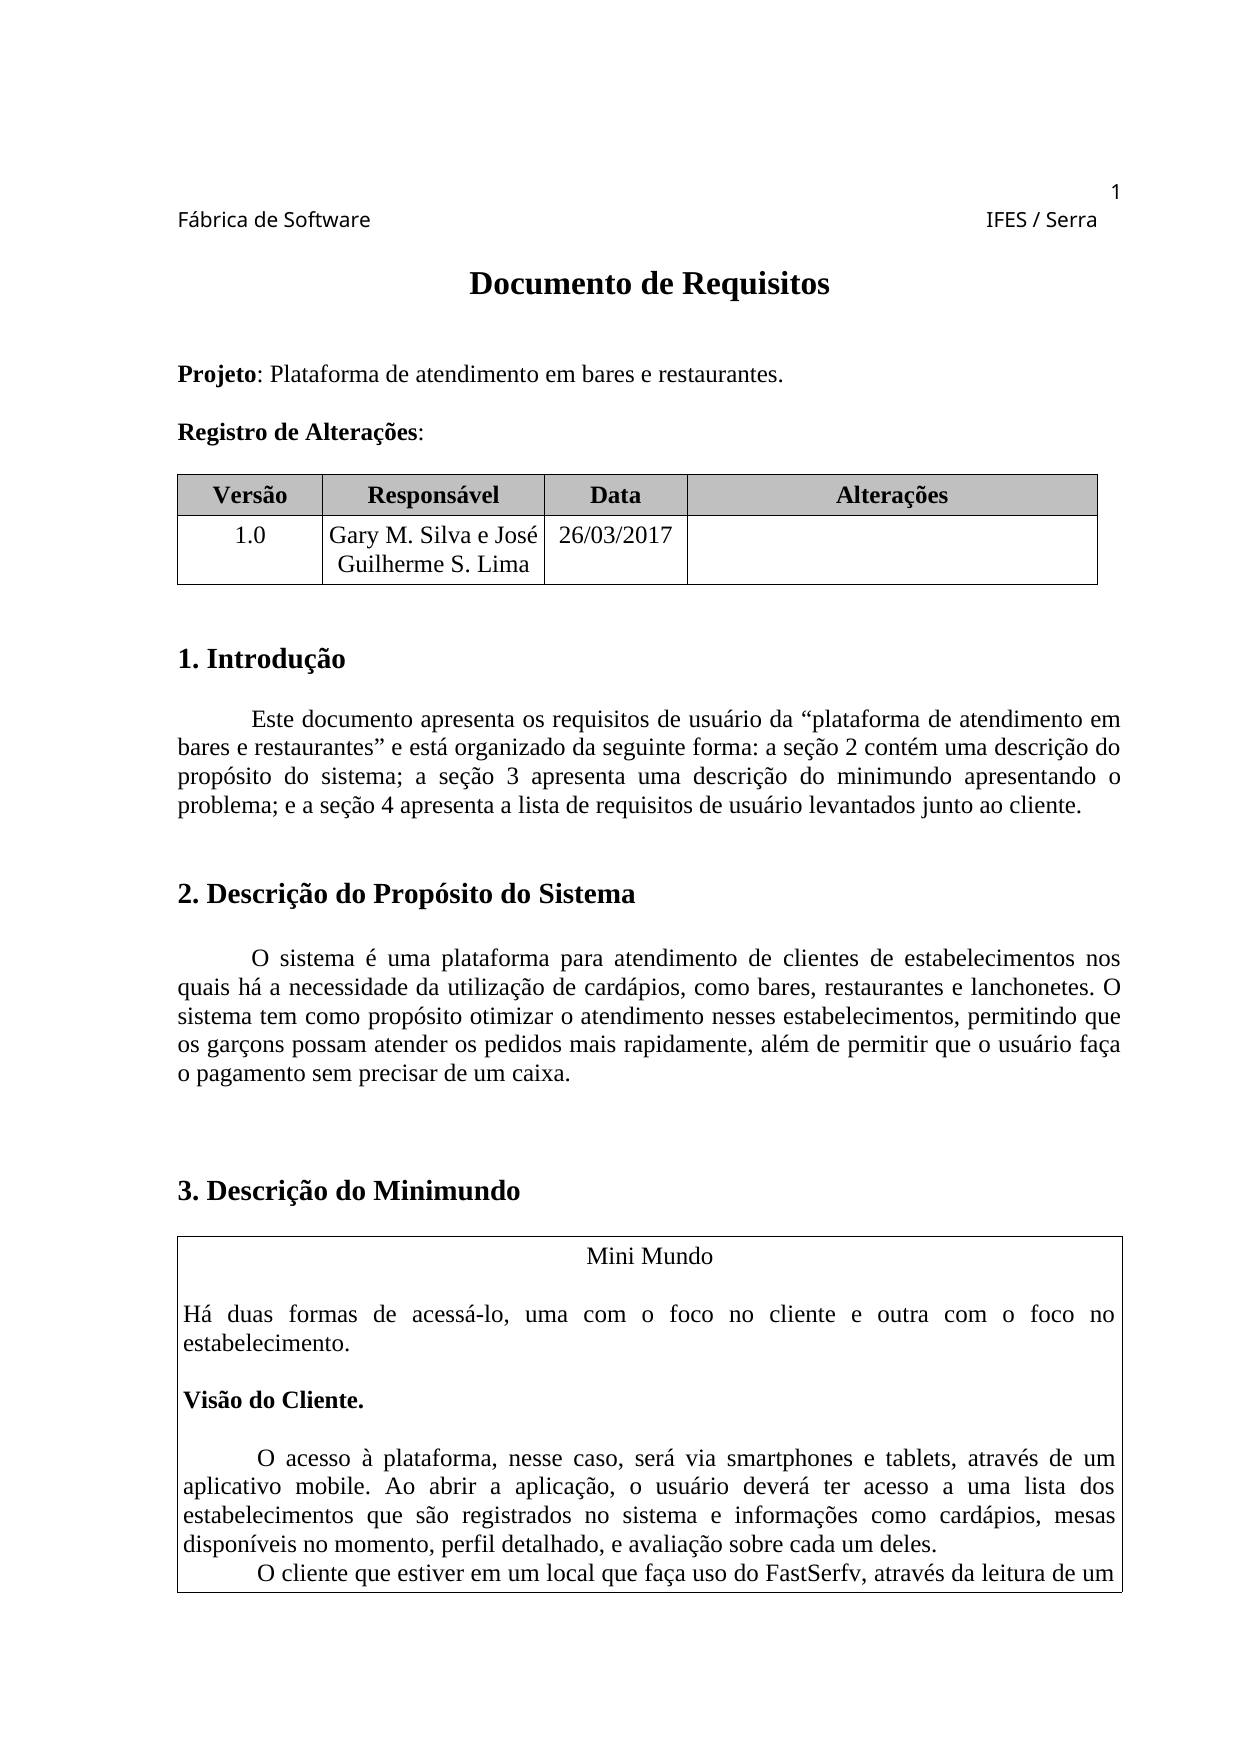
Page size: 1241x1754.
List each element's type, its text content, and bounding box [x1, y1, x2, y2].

text 1. Introdução [177, 641, 1122, 675]
table_cell 1.0 [178, 516, 322, 584]
table_header Alterações [688, 475, 1097, 515]
table_cell Gary M. Silva e José Guilherme S. Lima [323, 516, 544, 584]
text Projeto: Plataforma de atendimento em bares e restaurantes. [177, 359, 1122, 388]
text Registro de Alterações: [177, 417, 1122, 446]
text 3. Descrição do Minimundo [177, 1173, 1122, 1207]
text 2. Descrição do Propósito do Sistema [177, 876, 1122, 910]
table_cell 26/03/2017 [545, 516, 687, 584]
table_header Versão [178, 475, 322, 515]
table_header Responsável [323, 475, 544, 515]
text Este documento apresenta os requisitos de usuário da “plataforma de atendimento em bares e restaurantes” e está organizado da seguinte forma: a seção 2 contém uma descrição do propósito do sistema; a seção 3 apresenta uma descrição do minimundo apresentando o problema; e a seção 4 apresenta a lista de requisitos de usuário levantados junto ao cliente. [177, 704, 1122, 819]
text O sistema é uma plataforma para atendimento de clientes de estabelecimentos nos quais há a necessidade da utilização de cardápios, como bares, restaurantes e lanchonetes. O sistema tem como propósito otimizar o atendimento nesses estabelecimentos, permitindo que os garçons possam atender os pedidos mais rapidamente, além de permitir que o usuário faça o pagamento sem precisar de um caixa. [177, 943, 1122, 1087]
text Documento de Requisitos [177, 263, 1122, 302]
table_header Mini Mundo Há duas formas de acessá-lo, uma com o foco no cliente e outra com o foco no estabelecimento. Visão do Cliente. O acesso à plataforma, nesse caso, será via smartphones e tablets, através de um aplicativo mobile. Ao abrir a aplicação, o usuário deverá ter acesso a uma lista dos estabelecimentos que são registrados no sistema e informações como cardápios, mesas disponíveis no momento, perfil detalhado, e avaliação sobre cada um deles. O cliente que estiver em um local que faça uso do FastSerfv, através da leitura de um [178, 1237, 1122, 1592]
table_cell [688, 516, 1097, 584]
table_header Data [545, 475, 687, 515]
